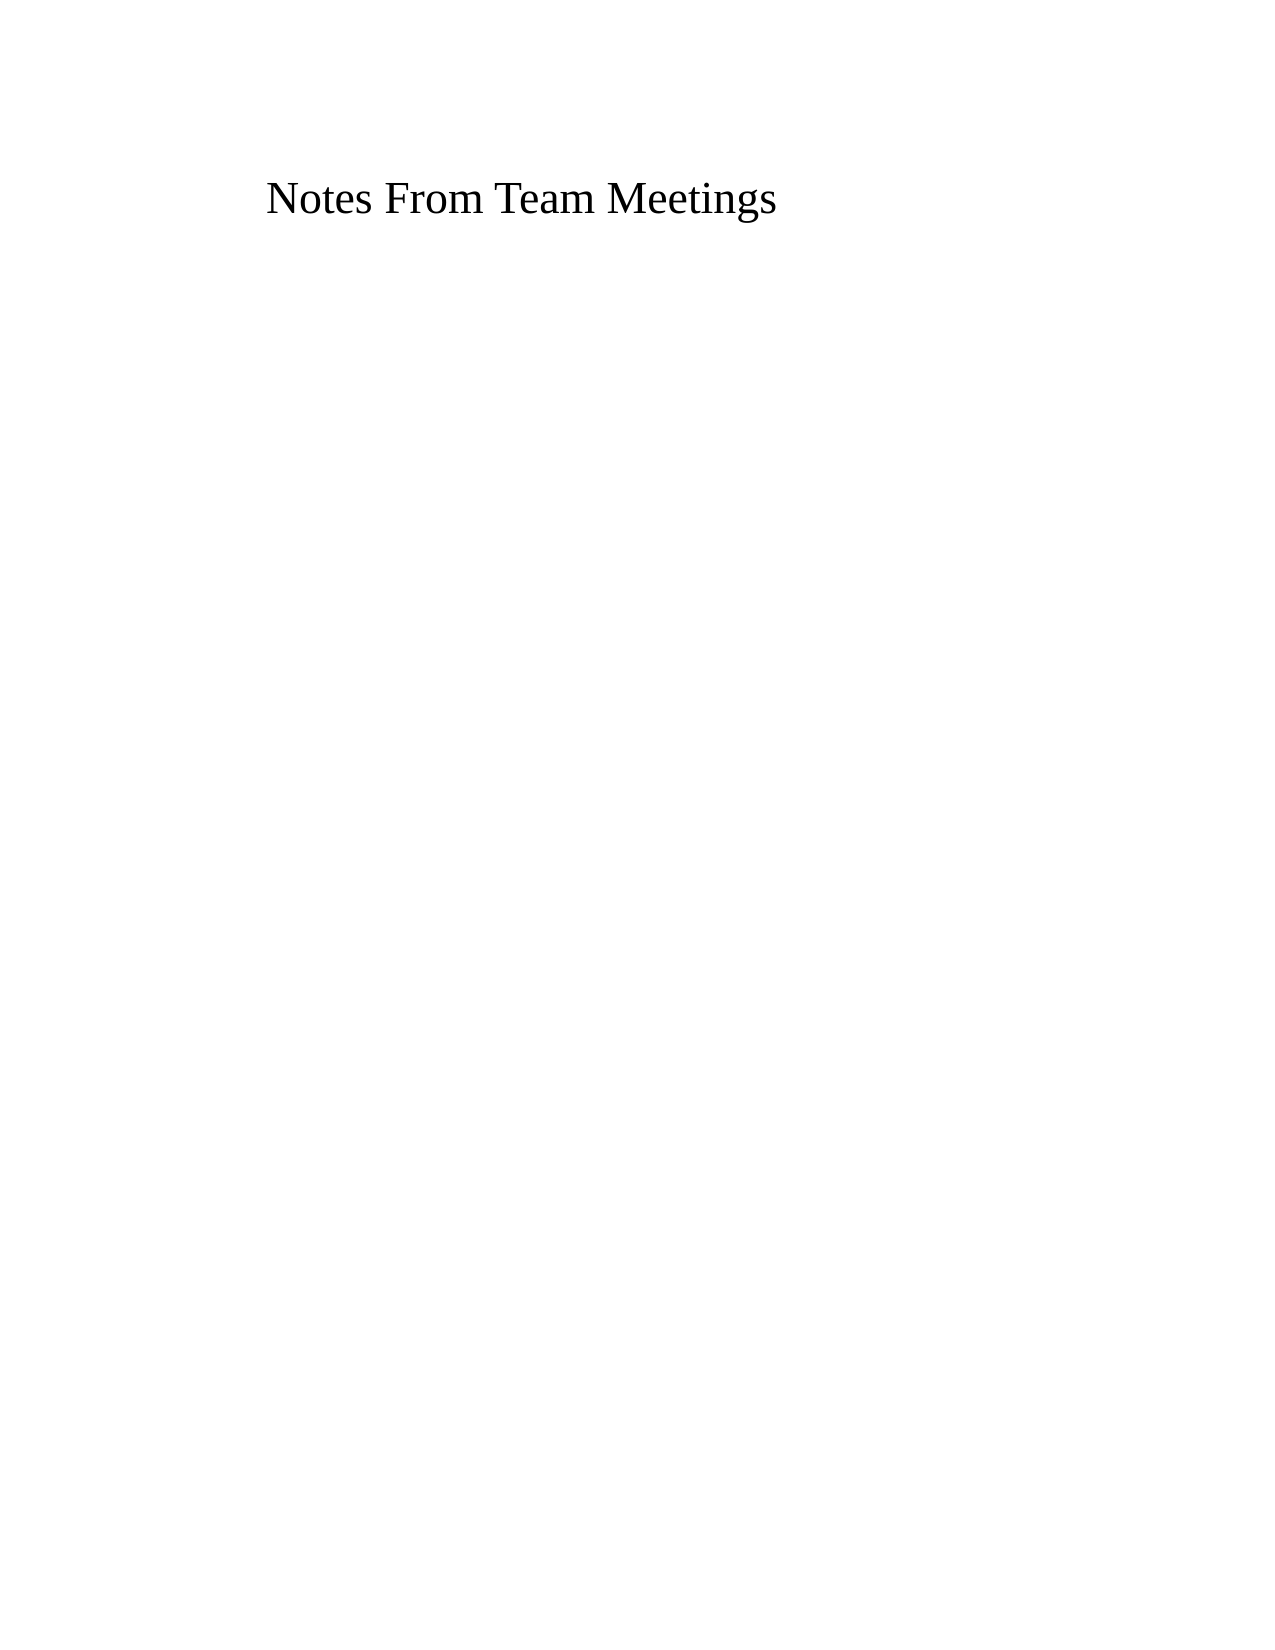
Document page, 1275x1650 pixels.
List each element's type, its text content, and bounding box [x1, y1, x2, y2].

text Notes From Team Meetings [118, 171, 1157, 223]
